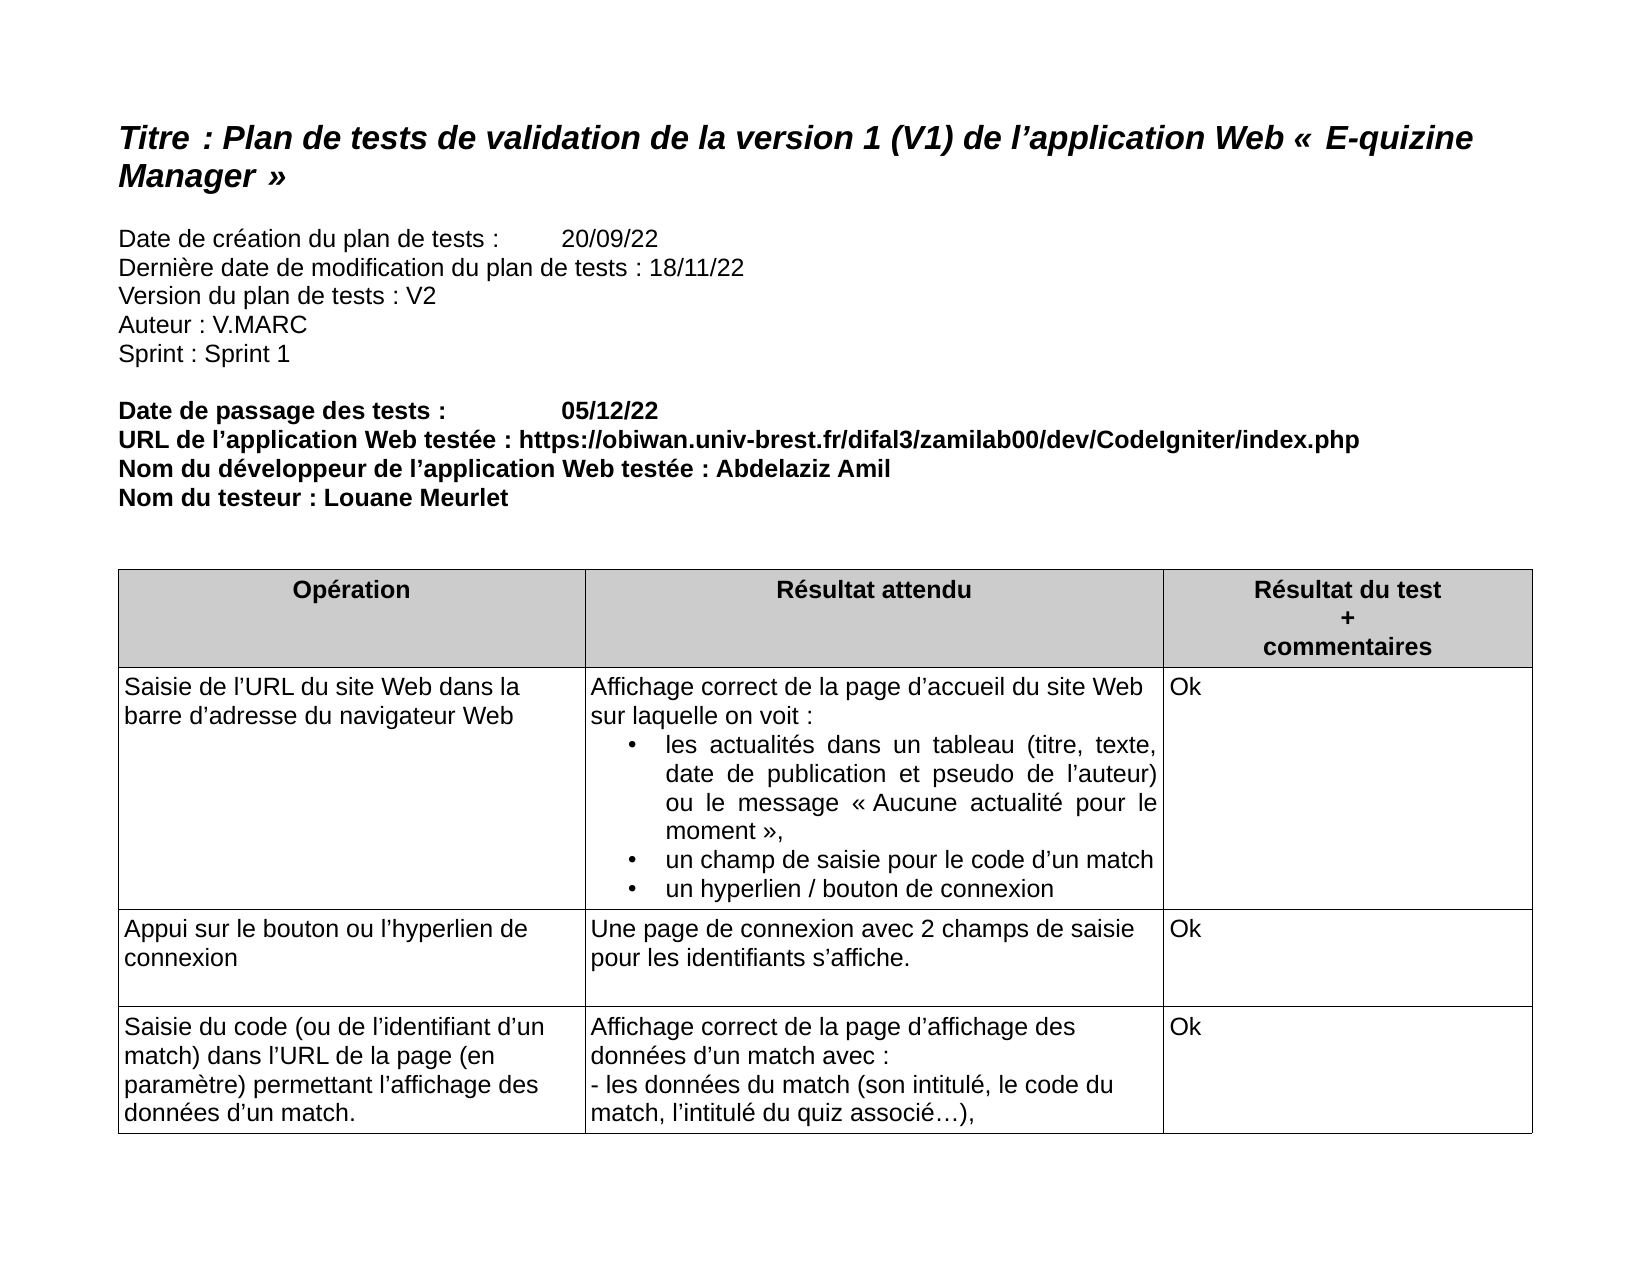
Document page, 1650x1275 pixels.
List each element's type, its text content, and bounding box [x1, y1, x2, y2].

text Dernière date de modification du plan de tests : 18/11/22 [118, 252, 1532, 281]
text Nom du testeur : Louane Meurlet [118, 482, 1532, 511]
table_cell Appui sur le bouton ou l’hyperlien de connexion [119, 910, 585, 1006]
table_cell Ok [1164, 910, 1532, 1006]
table_cell Affichage correct de la page d’affichage des données d’un match avec : - les données du match (son intitulé, le code du match, l’intitulé du quiz associé…), [586, 1007, 1163, 1133]
text Sprint : Sprint 1 [118, 339, 1532, 367]
text Auteur : V.MARC [118, 310, 1532, 339]
table_cell Ok [1164, 1007, 1532, 1133]
table_cell Saisie de l’URL du site Web dans la barre d’adresse du navigateur Web [119, 668, 585, 908]
table_cell Affichage correct de la page d’accueil du site Web sur laquelle on voit : les actualités dans un tableau (titre, texte, date de publication et pseudo de l’auteur) ou le message « Aucune actualité pour le moment », un champ de saisie pour le code d’un match un hyperlien / bouton de connexion [586, 668, 1163, 908]
table_cell Saisie du code (ou de l’identifiant d’un match) dans l’URL de la page (en paramètre) permettant l’affichage des données d’un match. [119, 1007, 585, 1133]
text Date de passage des tests : 05/12/22 [118, 396, 1532, 425]
text Titre : Plan de tests de validation de la version 1 (V1) de l’application Web « E-quizine Manager » [118, 118, 1532, 195]
table_header Résultat du test + commentaires [1164, 570, 1532, 667]
table_cell Ok [1164, 668, 1532, 908]
text Version du plan de tests : V2 [118, 281, 1532, 310]
table_header Opération [119, 570, 585, 667]
text URL de l’application Web testée : https://obiwan.univ-brest.fr/difal3/zamilab00/dev/CodeIgniter/index.php [118, 425, 1532, 454]
text Date de création du plan de tests : 20/09/22 [118, 224, 1532, 252]
table_header Résultat attendu [586, 570, 1163, 667]
table_cell Une page de connexion avec 2 champs de saisie pour les identifiants s’affiche. [586, 910, 1163, 1006]
text Nom du développeur de l’application Web testée : Abdelaziz Amil [118, 454, 1532, 482]
